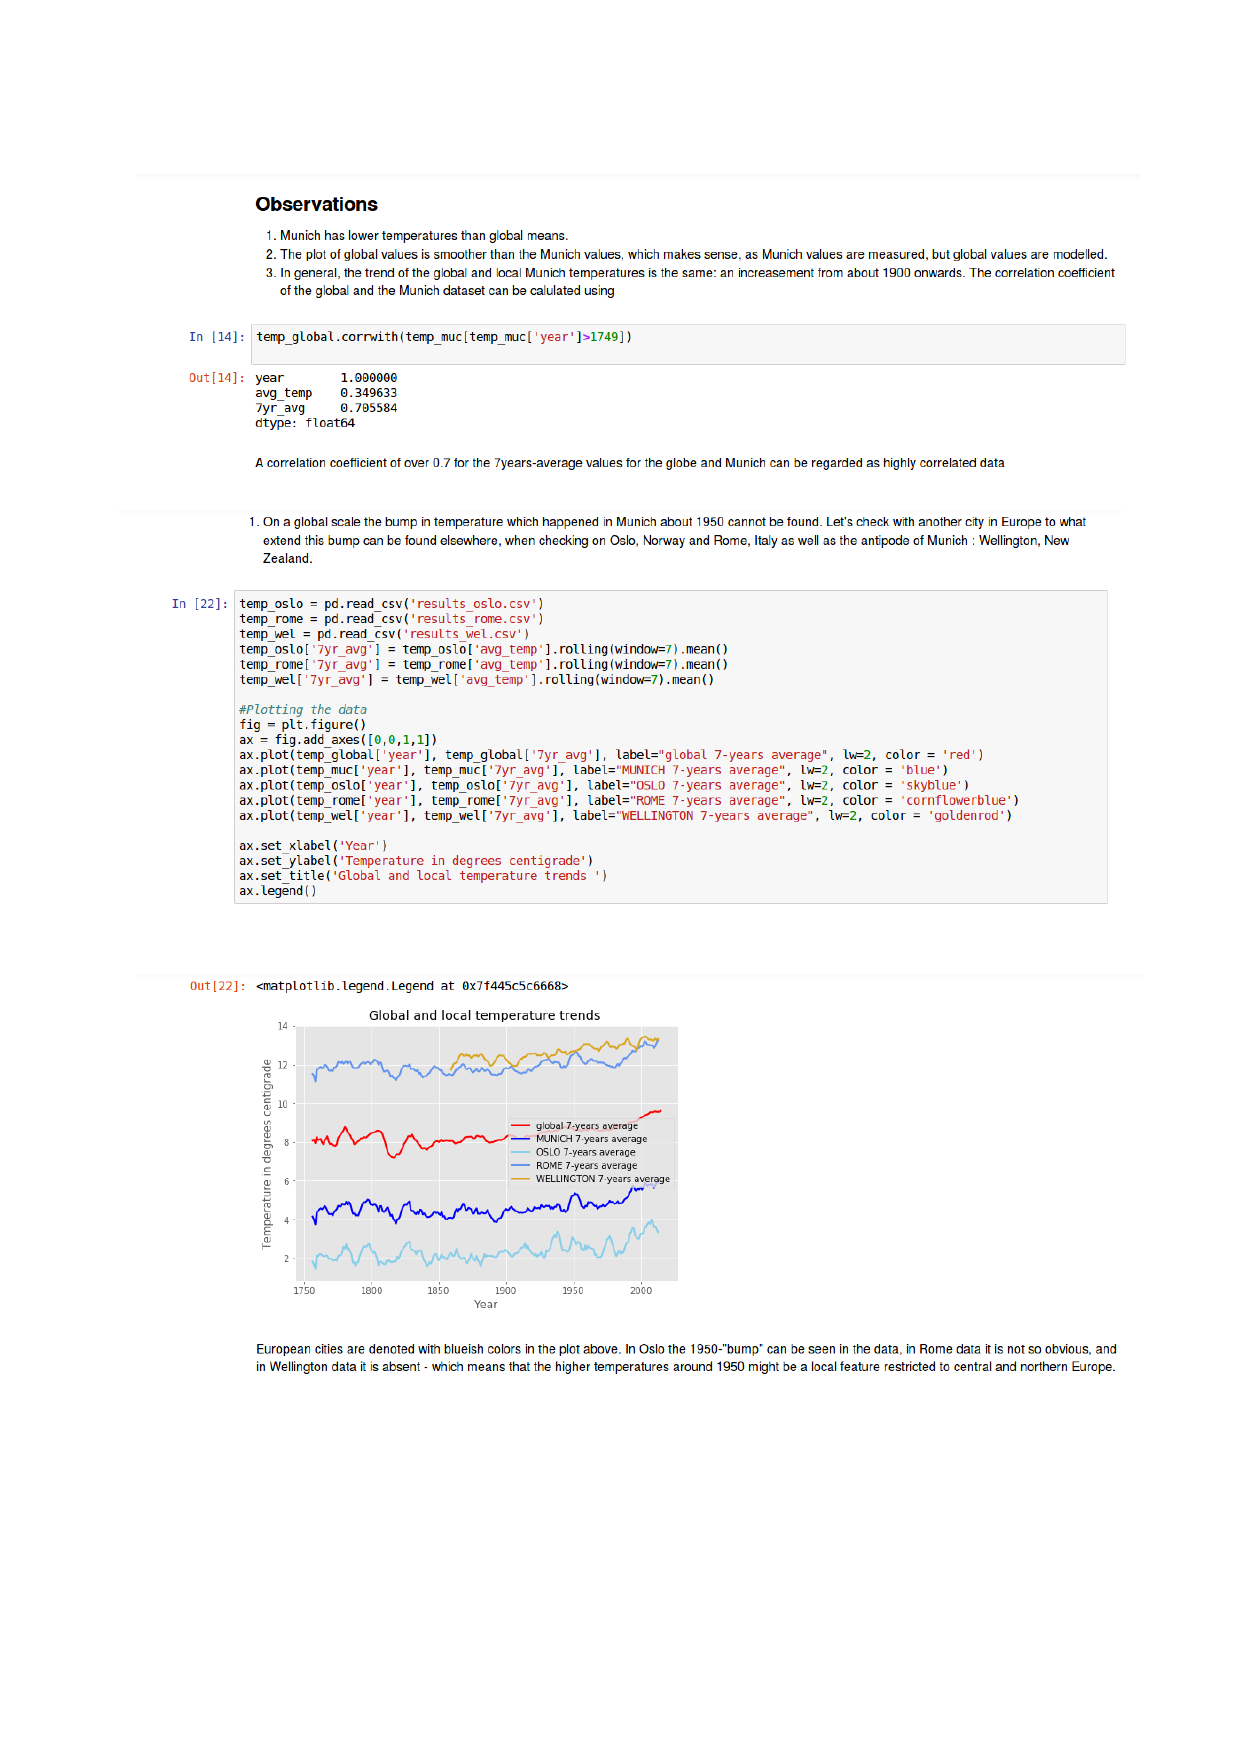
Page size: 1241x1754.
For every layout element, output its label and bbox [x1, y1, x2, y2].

picture [136, 174, 1141, 482]
picture [138, 974, 1143, 1385]
picture [118, 510, 1123, 909]
